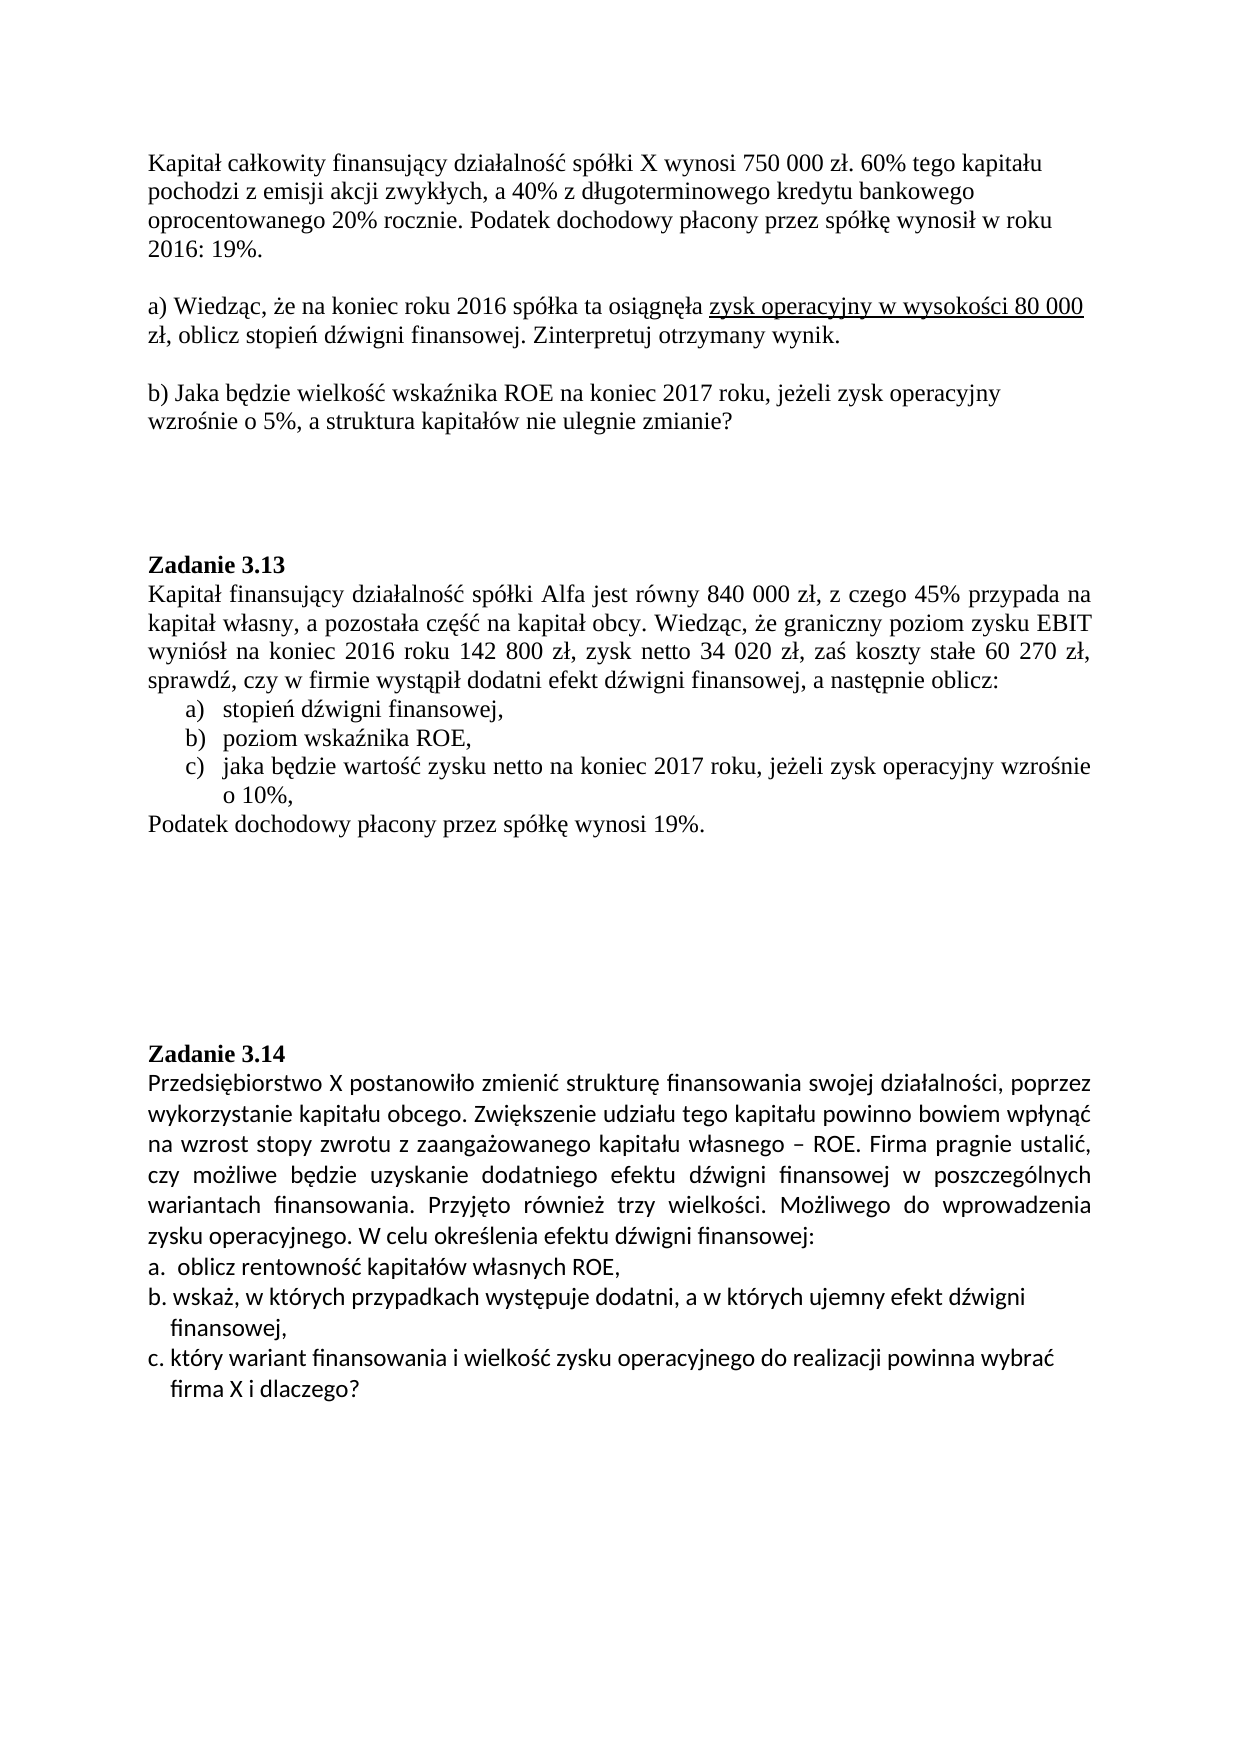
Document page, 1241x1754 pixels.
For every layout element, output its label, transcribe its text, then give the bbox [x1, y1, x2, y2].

text Kapitał finansujący działalność spółki Alfa jest równy 840 000 zł, z czego 45% przypada na kapitał własny, a pozostała część na kapitał obcy. Wiedząc, że graniczny poziom zysku EBIT wyniósł na koniec 2016 roku 142 800 zł, zysk netto 34 020 zł, zaś koszty stałe 60 270 zł, sprawdź, czy w firmie wystąpił dodatni efekt dźwigni finansowej, a następnie oblicz: [148, 579, 1093, 694]
text Przedsiębiorstwo X postanowiło zmienić strukturę finansowania swojej działalności, poprzez wykorzystanie kapitału obcego. Zwiększenie udziału tego kapitału powinno bowiem wpłynąć na wzrost stopy zwrotu z zaangażowanego kapitału własnego – ROE. Firma pragnie ustalić, czy możliwe będzie uzyskanie dodatniego efektu dźwigni finansowej w poszczególnych wariantach finansowania. Przyjęto również trzy wielkości. Możliwego do wprowadzenia zysku operacyjnego. W celu określenia efektu dźwigni finansowej: [148, 1068, 1093, 1251]
text firma X i dlaczego? [148, 1373, 1093, 1403]
text Zadanie 3.13 [148, 550, 1093, 579]
text Kapitał całkowity finansujący działalność spółki X wynosi 750 000 zł. 60% tego kapitału pochodzi z emisji akcji zwykłych, a 40% z długoterminowego kredytu bankowego oprocentowanego 20% rocznie. Podatek dochodowy płacony przez spółkę wynosił w roku 2016: 19%. [148, 148, 1093, 263]
text a) Wiedząc, że na koniec roku 2016 spółka ta osiągnęła zysk operacyjny w wysokości 80 000 zł, oblicz stopień dźwigni finansowej. Zinterpretuj otrzymany wynik. [148, 291, 1093, 349]
text b. wskaż, w których przypadkach występuje dodatni, a w których ujemny efekt dźwigni [148, 1281, 1093, 1312]
list stopień dźwigni finansowej, [185, 694, 1093, 723]
list jaka będzie wartość zysku netto na koniec 2017 roku, jeżeli zysk operacyjny wzrośnie o 10%, [185, 751, 1093, 809]
text a. oblicz rentowność kapitałów własnych ROE, [148, 1251, 1093, 1281]
text Podatek dochodowy płacony przez spółkę wynosi 19%. [148, 809, 1093, 838]
list poziom wskaźnika ROE, [185, 723, 1093, 751]
text finansowej, [148, 1312, 1093, 1342]
text c. który wariant finansowania i wielkość zysku operacyjnego do realizacji powinna wybrać [148, 1342, 1093, 1373]
text Zadanie 3.14 [148, 1039, 1093, 1068]
text b) Jaka będzie wielkość wskaźnika ROE na koniec 2017 roku, jeżeli zysk operacyjny wzrośnie o 5%, a struktura kapitałów nie ulegnie zmianie? [148, 378, 1093, 435]
